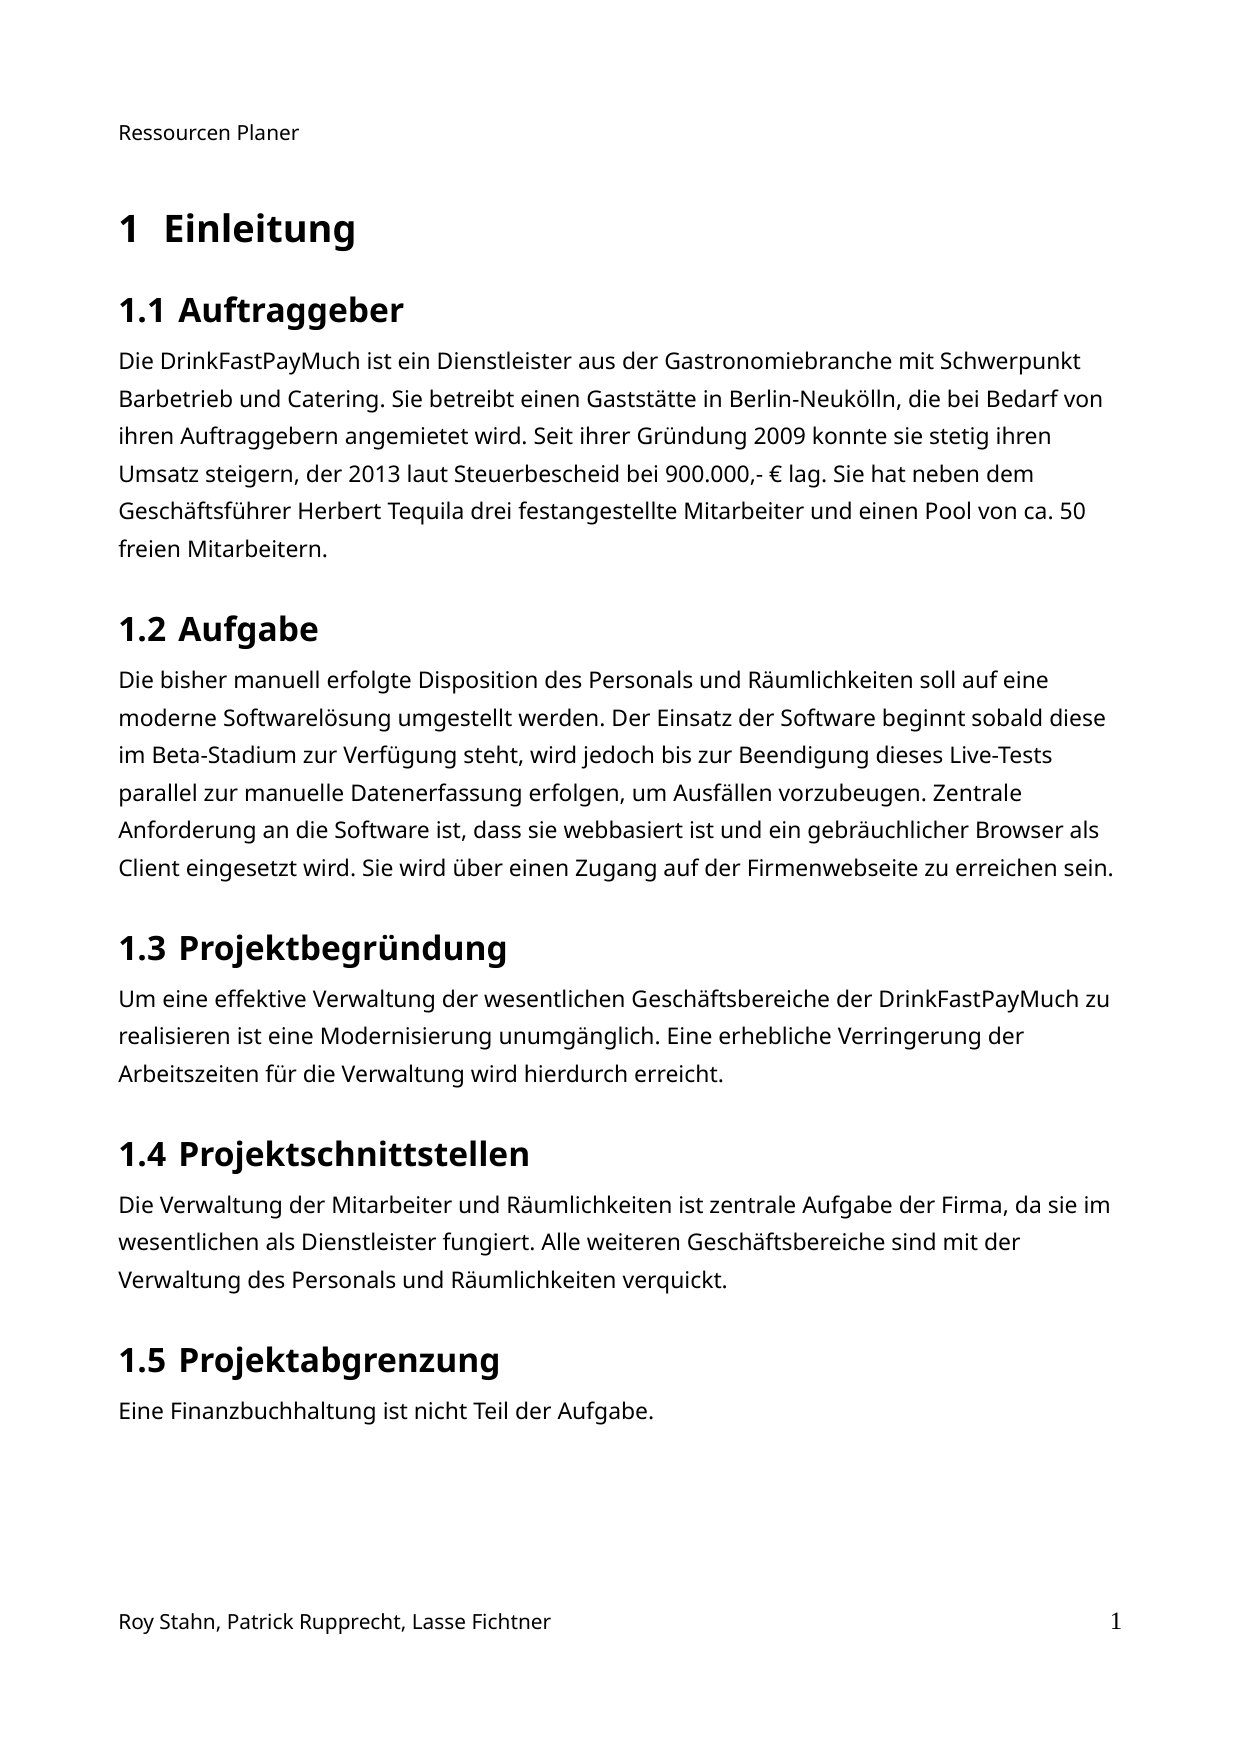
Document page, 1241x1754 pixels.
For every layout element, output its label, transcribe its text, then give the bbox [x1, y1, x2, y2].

subtitle Einleitung [118, 202, 1122, 254]
subtitle Aufgabe [118, 606, 1122, 651]
subtitle Auftraggeber [118, 287, 1122, 333]
subtitle Projektabgrenzung [118, 1337, 1122, 1382]
text Die Verwaltung der Mitarbeiter und Räumlichkeiten ist zentrale Aufgabe der Firma, da sie im wesentlichen als Dienstleister fungiert. Alle weiteren Geschäftsbereiche sind mit der Verwaltung des Personals und Räumlichkeiten verquickt. [118, 1189, 1122, 1295]
subtitle Projektbegründung [118, 924, 1122, 970]
text Die DrinkFastPayMuch ist ein Dienstleister aus der Gastronomiebranche mit Schwerpunkt Barbetrieb und Catering. Sie betreibt einen Gaststätte in Berlin-Neukölln, die bei Bedarf von ihren Auftraggebern angemietet wird. Seit ihrer Gründung 2009 konnte sie stetig ihren Umsatz steigern, der 2013 laut Steuerbescheid bei 900.000,- € lag. Sie hat neben dem Geschäftsführer Herbert Tequila drei festangestellte Mitarbeiter und einen Pool von ca. 50 freien Mitarbeitern. [118, 345, 1122, 564]
text Um eine effektive Verwaltung der wesentlichen Geschäftsbereiche der DrinkFastPayMuch zu realisieren ist eine Modernisierung unumgänglich. Eine erhebliche Verringerung der Arbeitszeiten für die Verwaltung wird hierdurch erreicht. [118, 983, 1122, 1089]
subtitle Projektschnittstellen [118, 1131, 1122, 1176]
text Eine Finanzbuchhaltung ist nicht Teil der Aufgabe. [118, 1395, 1122, 1426]
text Die bisher manuell erfolgte Disposition des Personals und Räumlichkeiten soll auf eine moderne Softwarelösung umgestellt werden. Der Einsatz der Software beginnt sobald diese im Beta-Stadium zur Verfügung steht, wird jedoch bis zur Beendigung dieses Live-Tests parallel zur manuelle Datenerfassung erfolgen, um Ausfällen vorzubeugen. Zentrale Anforderung an die Software ist, dass sie webbasiert ist und ein gebräuchlicher Browser als Client eingesetzt wird. Sie wird über einen Zugang auf der Firmenwebseite zu erreichen sein. [118, 664, 1122, 883]
